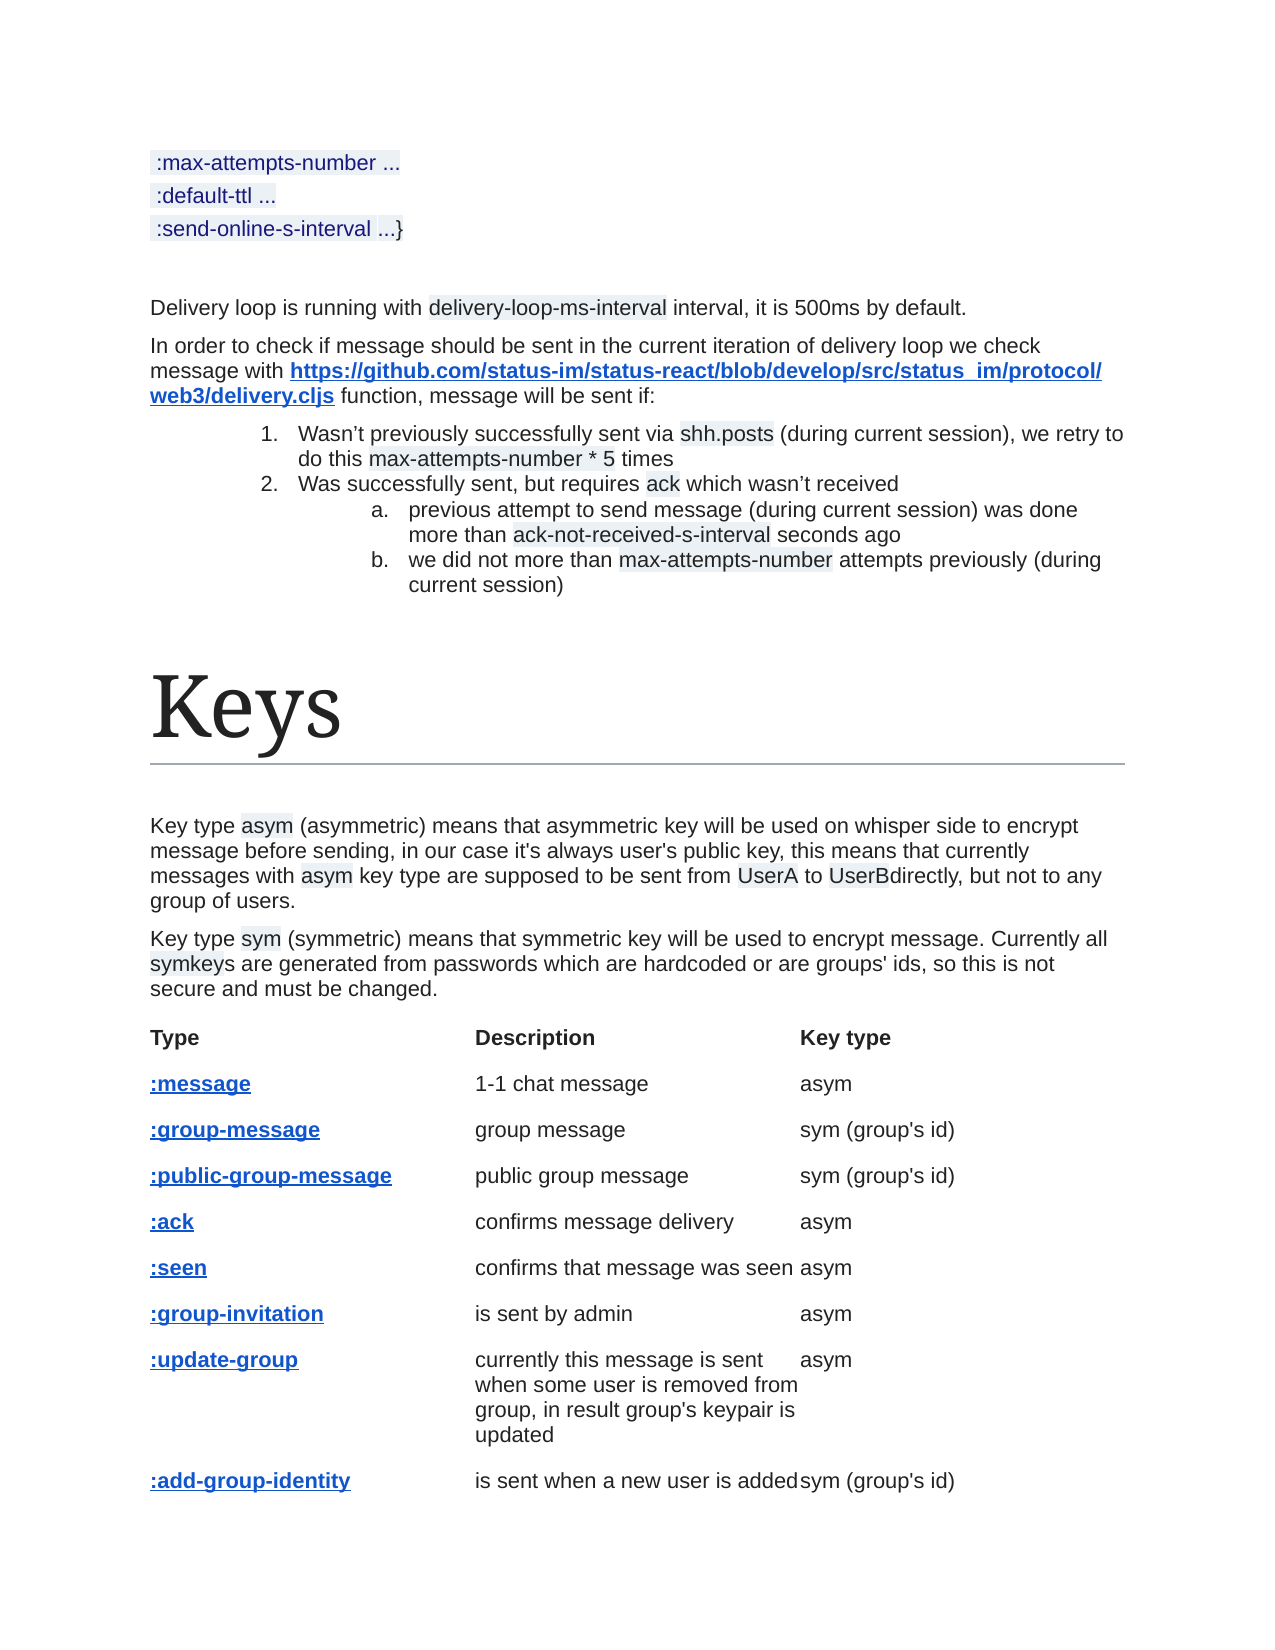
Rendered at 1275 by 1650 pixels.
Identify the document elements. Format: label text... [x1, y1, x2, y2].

text In order to check if message should be sent in the current iteration of delivery loop we check message with https://github.com/status-im/status-react/blob/develop/src/status_im/protocol/web3/delivery.cljs function, message will be sent if: [150, 333, 1125, 408]
table_cell :public-group-message [150, 1152, 475, 1198]
table_cell :seen [150, 1244, 475, 1290]
text :max-attempts-number ... :default-ttl ... :send-online-s-interval ...} [150, 150, 1125, 275]
table_header Description [475, 1014, 800, 1060]
table_cell is sent when a new user is added to group [475, 1458, 800, 1493]
table_cell currently this message is sent when some user is removed from group, in result group's keypair is updated [475, 1336, 800, 1458]
table_cell asym [800, 1336, 1125, 1458]
list Wasn’t previously successfully sent via shh.posts (during current session), we retry to do this max-attempts-number * 5 times [260, 421, 1125, 471]
list previous attempt to send message (during current session) was done more than ack-not-received-s-interval seconds ago [371, 497, 1125, 547]
table_cell confirms that message was seen [475, 1244, 800, 1290]
list Was successfully sent, but requires ack which wasn’t received [260, 471, 1125, 497]
table_cell sym (group's id) [800, 1152, 1125, 1198]
table_cell sym (group's id) [800, 1458, 1125, 1493]
table_cell asym [800, 1290, 1125, 1336]
table_cell is sent by admin [475, 1290, 800, 1336]
text Key type asym (asymmetric) means that asymmetric key will be used on whisper side to encrypt message before sending, in our case it's always user's public key, this means that currently messages with asym key type are supposed to be sent from UserA to UserBdirectly, but not to any group of users. [150, 812, 1125, 913]
table_cell asym [800, 1244, 1125, 1290]
table_cell confirms message delivery [475, 1198, 800, 1244]
table_cell :add-group-identity [150, 1458, 475, 1493]
subtitle Keys [150, 645, 1125, 763]
table_header Key type [800, 1014, 1125, 1060]
table_cell :message [150, 1060, 475, 1106]
table_cell group message [475, 1106, 800, 1152]
table_cell asym [800, 1060, 1125, 1106]
table_cell :ack [150, 1198, 475, 1244]
table_cell :group-message [150, 1106, 475, 1152]
list we did not more than max-attempts-number attempts previously (during current session) [371, 547, 1125, 597]
table_cell 1-1 chat message [475, 1060, 800, 1106]
table_cell sym (group's id) [800, 1106, 1125, 1152]
table_cell asym [800, 1198, 1125, 1244]
table_cell :update-group [150, 1336, 475, 1458]
text Delivery loop is running with delivery-loop-ms-interval interval, it is 500ms by default. [150, 295, 1125, 320]
table_cell :group-invitation [150, 1290, 475, 1336]
table_cell public group message [475, 1152, 800, 1198]
text Key type sym (symmetric) means that symmetric key will be used to encrypt message. Currently all symkeys are generated from passwords which are hardcoded or are groups' ids, so this is not secure and must be changed. [150, 926, 1125, 1001]
table_header Type [150, 1014, 475, 1060]
